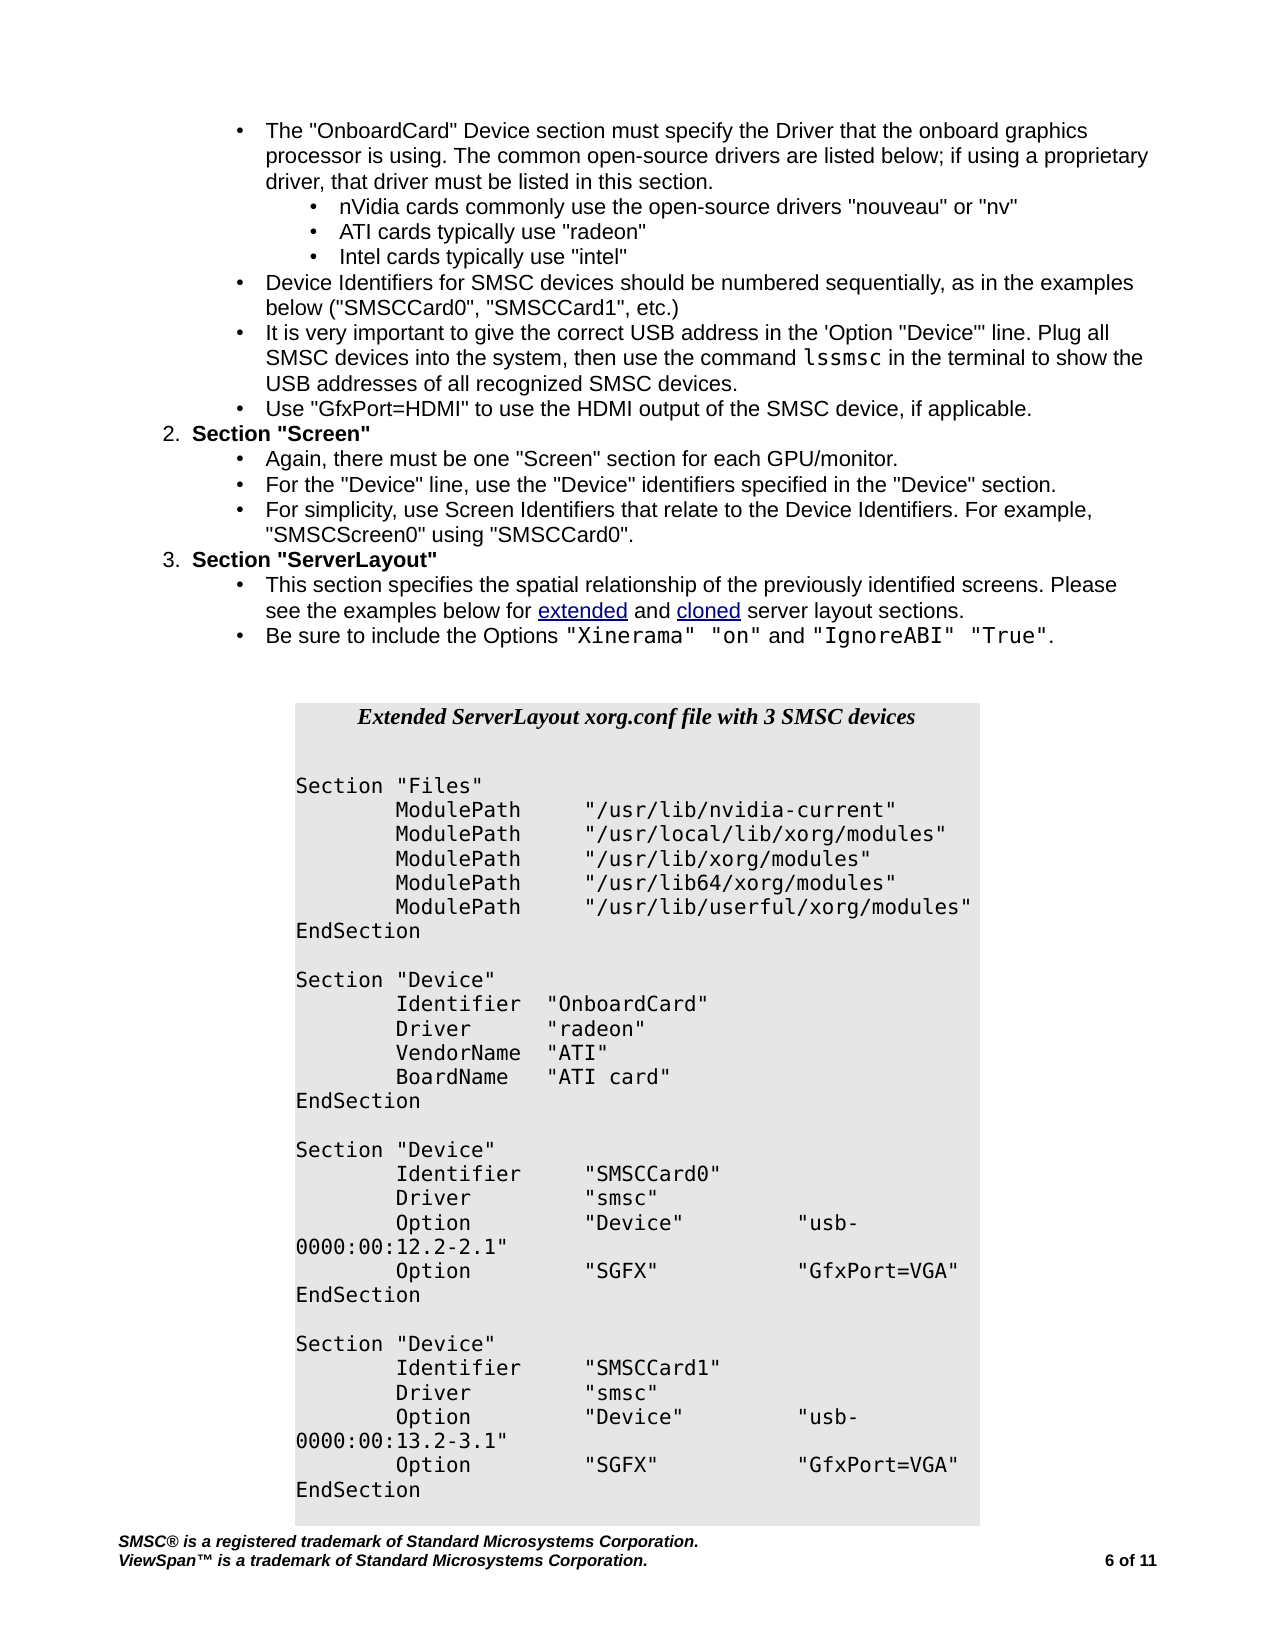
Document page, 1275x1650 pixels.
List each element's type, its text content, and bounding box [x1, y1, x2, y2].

list It is very important to give the correct USB address in the 'Option "Device"' line. Plug all SMSC devices into the system, then use the command lssmsc in the terminal to show the USB addresses of all recognized SMSC devices. [236, 320, 1157, 396]
text Option "Device" "usb-0000:00:12.2-2.1" [295, 1211, 980, 1259]
text EndSection [295, 1283, 980, 1308]
list Device Identifiers for SMSC devices should be numbered sequentially, as in the examples below ("SMSCCard0", "SMSCCard1", etc.) [236, 269, 1157, 320]
text Section "Device" [295, 1332, 980, 1356]
list Section "Screen" [162, 421, 1157, 446]
text ModulePath "/usr/lib64/xorg/modules" [295, 871, 980, 895]
text Identifier "SMSCCard0" [295, 1162, 980, 1186]
list Intel cards typically use "intel" [309, 244, 1157, 269]
list nVidia cards commonly use the open-source drivers "nouveau" or "nv" [309, 194, 1157, 219]
list Again, there must be one "Screen" section for each GPU/monitor. [236, 446, 1157, 472]
text ModulePath "/usr/lib/xorg/modules" [295, 847, 980, 871]
text Section "Files" [295, 774, 980, 798]
text Option "SGFX" "GfxPort=VGA" [295, 1453, 980, 1478]
text Option "SGFX" "GfxPort=VGA" [295, 1259, 980, 1283]
list Be sure to include the Options "Xinerama" "on" and "IgnoreABI" "True". [236, 623, 1157, 648]
text ModulePath "/usr/lib/nvidia-current" [295, 798, 980, 822]
list For the "Device" line, use the "Device" identifiers specified in the "Device" section. [236, 472, 1157, 497]
text Identifier "SMSCCard1" [295, 1356, 980, 1381]
list ATI cards typically use "radeon" [309, 219, 1157, 244]
text Section "Device" [295, 968, 980, 992]
list This section specifies the spatial relationship of the previously identified screens. Please see the examples below for extended and cloned server layout sections. [236, 572, 1157, 623]
text Option "Device" "usb-0000:00:13.2-3.1" [295, 1405, 980, 1453]
text EndSection [295, 1089, 980, 1114]
text Driver "radeon" [295, 1017, 980, 1041]
subtitle Extended ServerLayout xorg.conf file with 3 SMSC devices [295, 703, 980, 729]
list Section "ServerLayout" [162, 547, 1157, 572]
text EndSection [295, 1478, 980, 1502]
text Driver "smsc" [295, 1186, 980, 1211]
list Use "GfxPort=HDMI" to use the HDMI output of the SMSC device, if applicable. [236, 396, 1157, 421]
text Identifier "OnboardCard" [295, 992, 980, 1017]
text Section "Device" [295, 1138, 980, 1162]
text VendorName "ATI" [295, 1041, 980, 1065]
text BoardName "ATI card" [295, 1065, 980, 1089]
text ModulePath "/usr/lib/userful/xorg/modules" [295, 895, 980, 919]
list The "OnboardCard" Device section must specify the Driver that the onboard graphics processor is using. The common open-source drivers are listed below; if using a proprietary driver, that driver must be listed in this section. [236, 118, 1157, 194]
list For simplicity, use Screen Identifiers that relate to the Device Identifiers. For example, "SMSCScreen0" using "SMSCCard0". [236, 497, 1157, 547]
text ModulePath "/usr/local/lib/xorg/modules" [295, 822, 980, 847]
text EndSection [295, 919, 980, 944]
text Driver "smsc" [295, 1381, 980, 1405]
